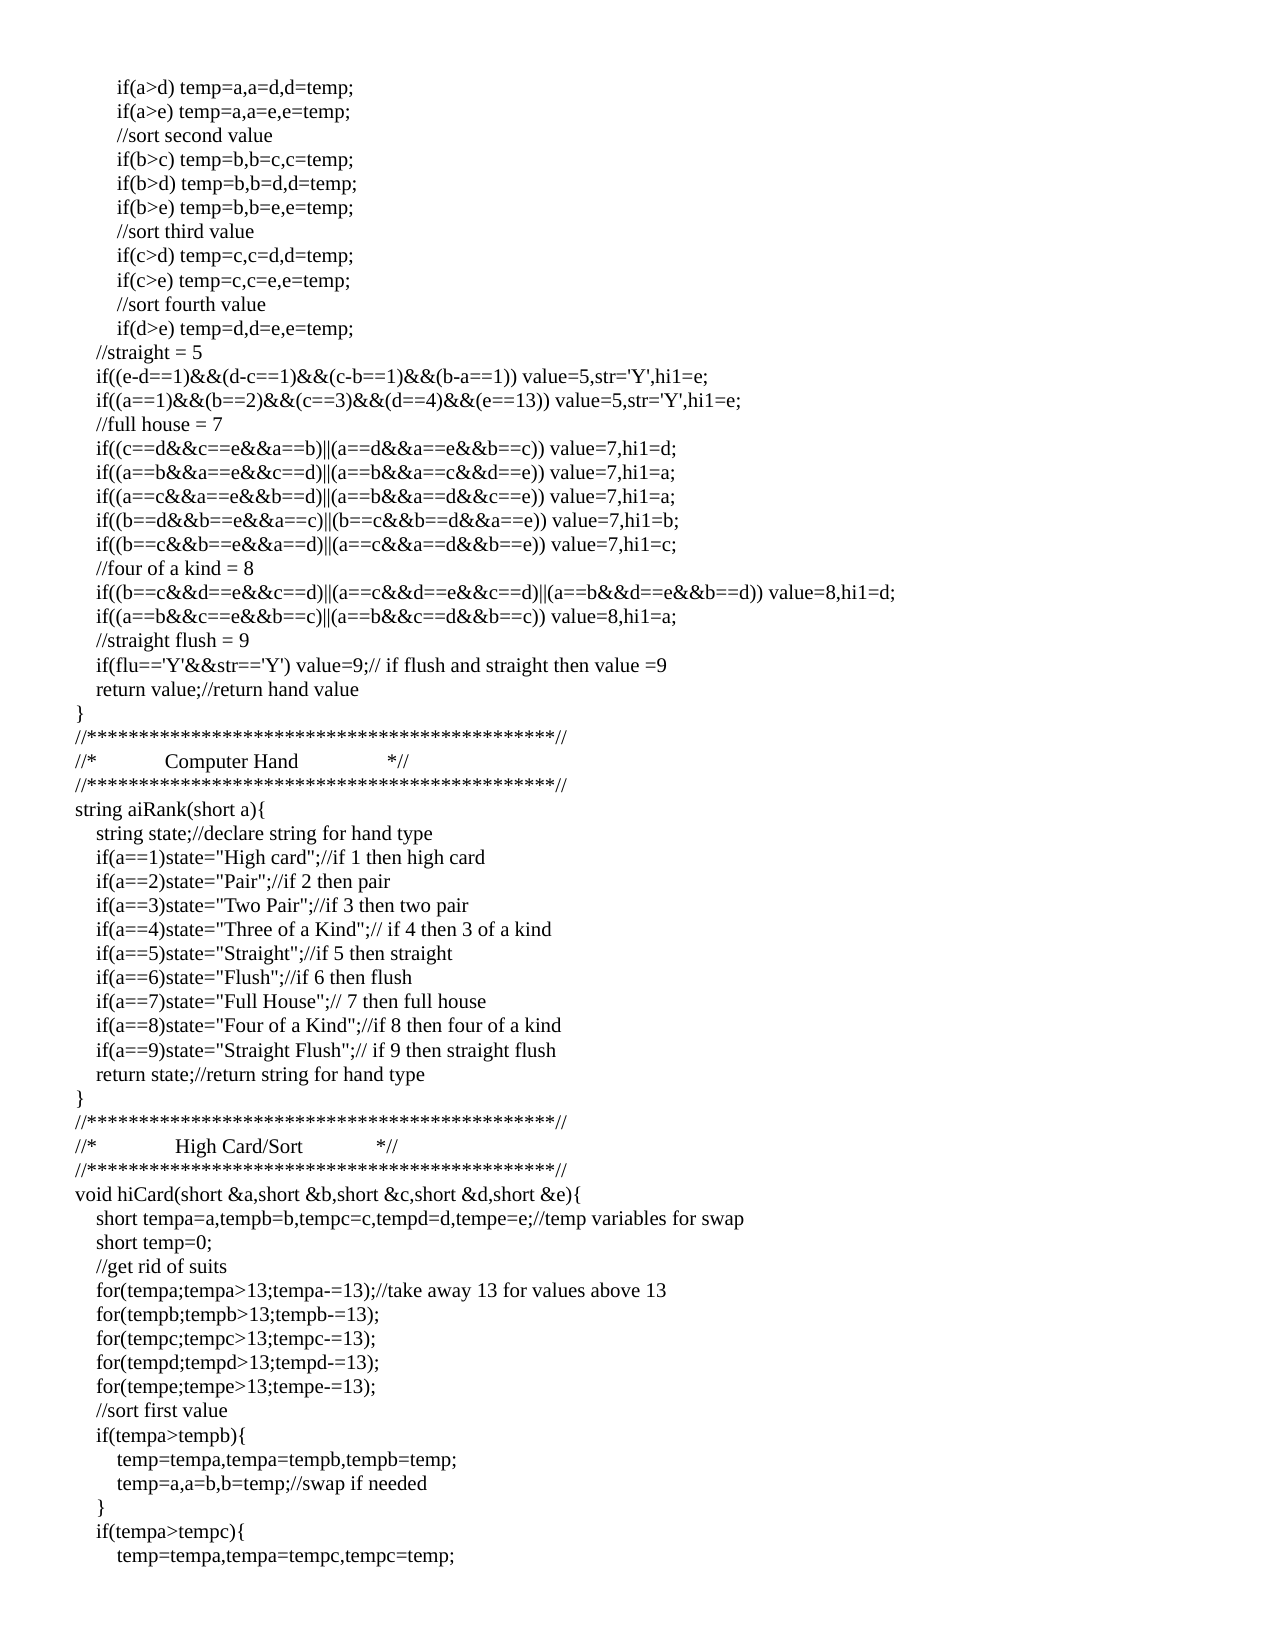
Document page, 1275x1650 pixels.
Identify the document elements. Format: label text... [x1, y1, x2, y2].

text if((a==c&&a==e&&b==d)||(a==b&&a==d&&c==e)) value=7,hi1=a; [75, 484, 1200, 508]
text return value;//return hand value [75, 677, 1200, 701]
text if(c>e) temp=c,c=e,e=temp; [75, 267, 1200, 292]
text temp=tempa,tempa=tempc,tempc=temp; [75, 1543, 1200, 1567]
text temp=a,a=b,b=temp;//swap if needed [75, 1471, 1200, 1495]
text if(flu=='Y'&&str=='Y') value=9;// if flush and straight then value =9 [75, 652, 1200, 677]
text string state;//declare string for hand type [75, 821, 1200, 845]
text short temp=0; [75, 1230, 1200, 1254]
text //straight = 5 [75, 340, 1200, 364]
text //sort third value [75, 219, 1200, 243]
text for(tempc;tempc>13;tempc-=13); [75, 1326, 1200, 1350]
text for(tempd;tempd>13;tempd-=13); [75, 1350, 1200, 1374]
text for(tempe;tempe>13;tempe-=13); [75, 1374, 1200, 1398]
text if((a==b&&c==e&&b==c)||(a==b&&c==d&&b==c)) value=8,hi1=a; [75, 604, 1200, 628]
text if(b>c) temp=b,b=c,c=temp; [75, 147, 1200, 171]
text if((b==c&&b==e&&a==d)||(a==c&&a==d&&b==e)) value=7,hi1=c; [75, 532, 1200, 556]
text if(b>d) temp=b,b=d,d=temp; [75, 171, 1200, 195]
text //*********************************************// [75, 1110, 1200, 1134]
text //*********************************************// [75, 725, 1200, 749]
text if(b>e) temp=b,b=e,e=temp; [75, 195, 1200, 219]
text if(d>e) temp=d,d=e,e=temp; [75, 316, 1200, 340]
text if(a==9)state="Straight Flush";// if 9 then straight flush [75, 1037, 1200, 1062]
text } [75, 701, 1200, 725]
text if(a==4)state="Three of a Kind";// if 4 then 3 of a kind [75, 917, 1200, 941]
text if(a==3)state="Two Pair";//if 3 then two pair [75, 893, 1200, 917]
text //straight flush = 9 [75, 628, 1200, 652]
text if(a==6)state="Flush";//if 6 then flush [75, 965, 1200, 989]
text if(a>e) temp=a,a=e,e=temp; [75, 99, 1200, 123]
text //full house = 7 [75, 412, 1200, 436]
text if(tempa>tempb){ [75, 1422, 1200, 1447]
text //four of a kind = 8 [75, 556, 1200, 580]
text if(tempa>tempc){ [75, 1519, 1200, 1543]
text void hiCard(short &a,short &b,short &c,short &d,short &e){ [75, 1182, 1200, 1206]
text if(a==7)state="Full House";// 7 then full house [75, 989, 1200, 1013]
text //sort first value [75, 1398, 1200, 1422]
text } [75, 1495, 1200, 1519]
text for(tempa;tempa>13;tempa-=13);//take away 13 for values above 13 [75, 1278, 1200, 1302]
text if((c==d&&c==e&&a==b)||(a==d&&a==e&&b==c)) value=7,hi1=d; [75, 436, 1200, 460]
text if(a==5)state="Straight";//if 5 then straight [75, 941, 1200, 965]
text if(c>d) temp=c,c=d,d=temp; [75, 243, 1200, 267]
text if(a>d) temp=a,a=d,d=temp; [75, 75, 1200, 99]
text //*********************************************// [75, 1158, 1200, 1182]
text if(a==8)state="Four of a Kind";//if 8 then four of a kind [75, 1013, 1200, 1037]
text if((b==c&&d==e&&c==d)||(a==c&&d==e&&c==d)||(a==b&&d==e&&b==d)) value=8,hi1=d; [75, 580, 1200, 604]
text //get rid of suits [75, 1254, 1200, 1278]
text return state;//return string for hand type [75, 1062, 1200, 1086]
text if((b==d&&b==e&&a==c)||(b==c&&b==d&&a==e)) value=7,hi1=b; [75, 508, 1200, 532]
text //* Computer Hand *// [75, 749, 1200, 773]
text if(a==2)state="Pair";//if 2 then pair [75, 869, 1200, 893]
text string aiRank(short a){ [75, 797, 1200, 821]
text //* High Card/Sort *// [75, 1134, 1200, 1158]
text if((e-d==1)&&(d-c==1)&&(c-b==1)&&(b-a==1)) value=5,str='Y',hi1=e; [75, 364, 1200, 388]
text if((a==1)&&(b==2)&&(c==3)&&(d==4)&&(e==13)) value=5,str='Y',hi1=e; [75, 388, 1200, 412]
text //*********************************************// [75, 773, 1200, 797]
text temp=tempa,tempa=tempb,tempb=temp; [75, 1447, 1200, 1471]
text if((a==b&&a==e&&c==d)||(a==b&&a==c&&d==e)) value=7,hi1=a; [75, 460, 1200, 484]
text //sort second value [75, 123, 1200, 147]
text } [75, 1086, 1200, 1110]
text if(a==1)state="High card";//if 1 then high card [75, 845, 1200, 869]
text for(tempb;tempb>13;tempb-=13); [75, 1302, 1200, 1326]
text short tempa=a,tempb=b,tempc=c,tempd=d,tempe=e;//temp variables for swap [75, 1206, 1200, 1230]
text //sort fourth value [75, 292, 1200, 316]
